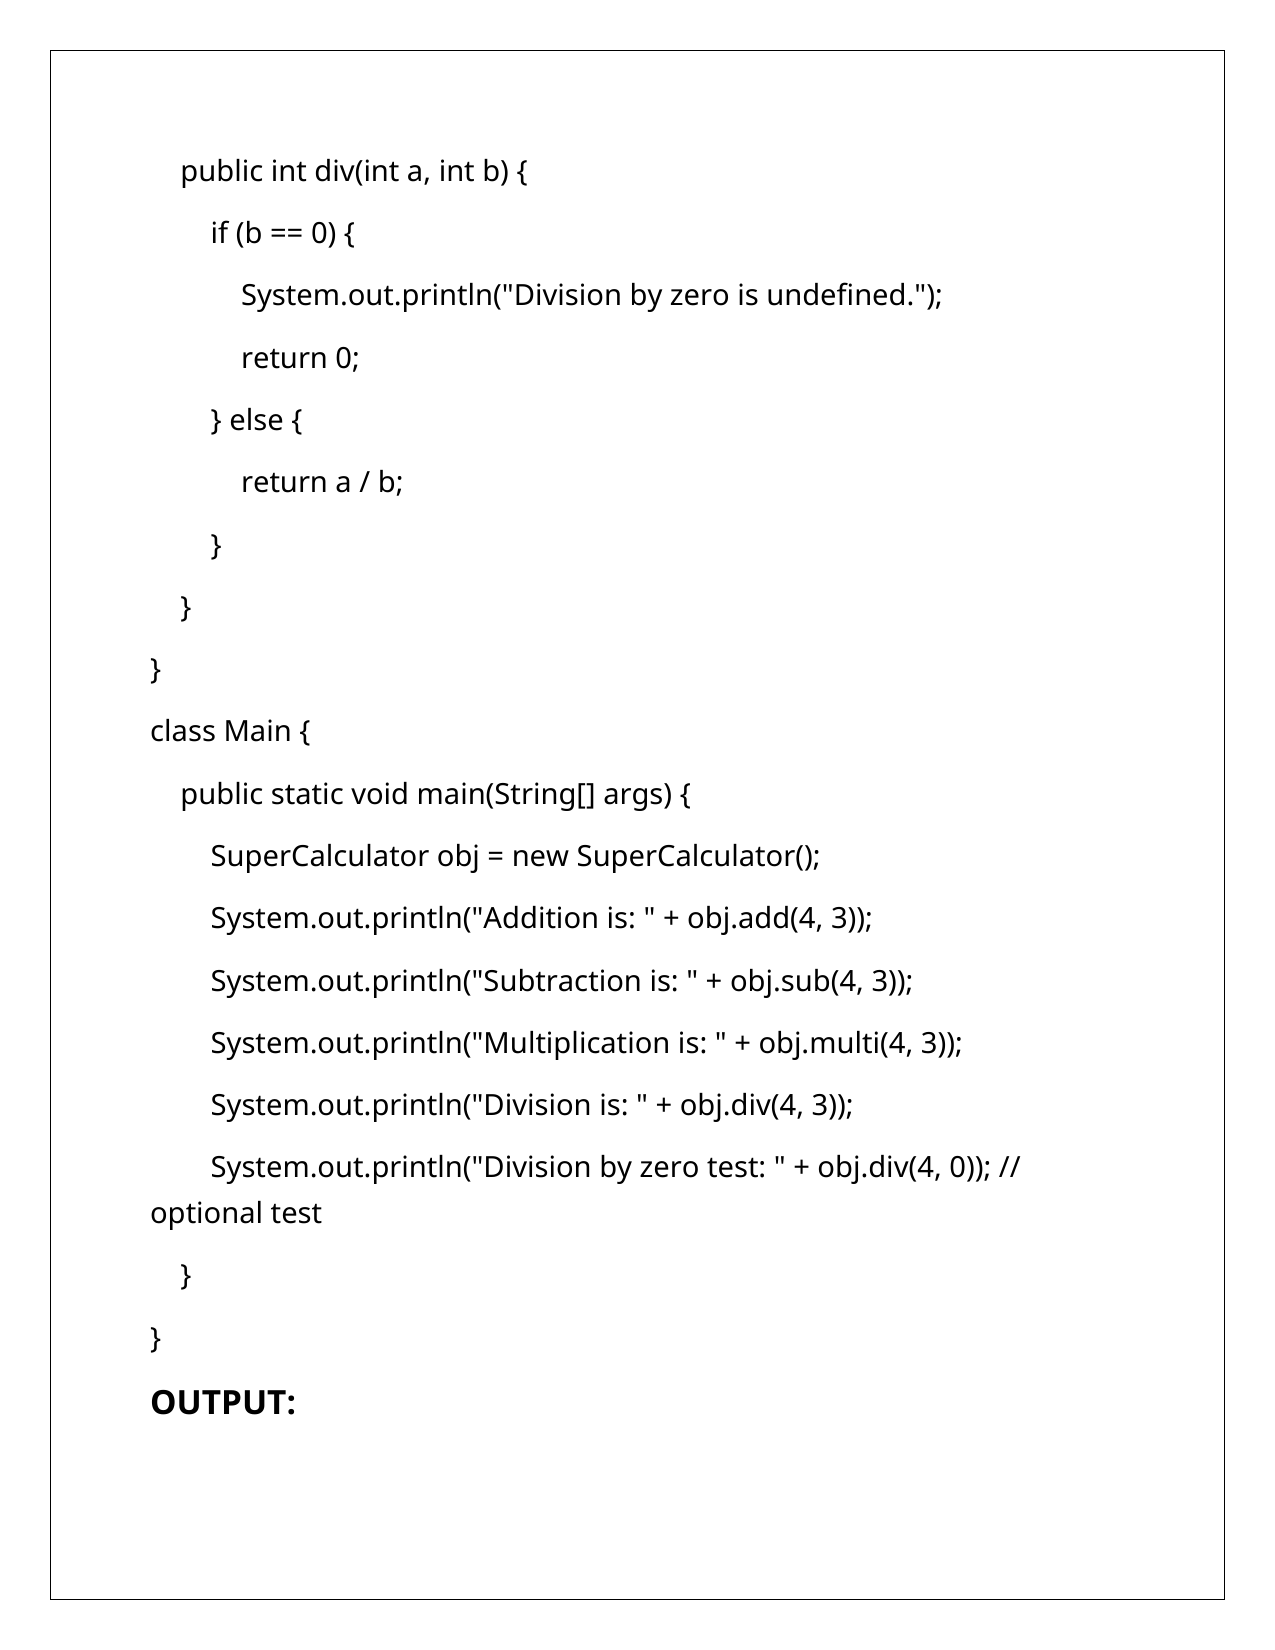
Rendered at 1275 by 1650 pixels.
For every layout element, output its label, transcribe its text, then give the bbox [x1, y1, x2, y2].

text public int div(int a, int b) { [150, 150, 1125, 190]
text System.out.println("Multiplication is: " + obj.multi(4, 3)); [150, 1022, 1125, 1062]
text System.out.println("Subtraction is: " + obj.sub(4, 3)); [150, 960, 1125, 999]
text } else { [150, 399, 1125, 439]
text class Main { [150, 711, 1125, 750]
text if (b == 0) { [150, 212, 1125, 252]
text System.out.println("Division is: " + obj.div(4, 3)); [150, 1084, 1125, 1124]
text } [150, 524, 1125, 563]
text return a / b; [150, 461, 1125, 501]
text System.out.println("Addition is: " + obj.add(4, 3)); [150, 897, 1125, 937]
text OUTPUT: [150, 1379, 1125, 1424]
text } [150, 648, 1125, 688]
text SuperCalculator obj = new SuperCalculator(); [150, 835, 1125, 875]
text return 0; [150, 337, 1125, 377]
text } [150, 1317, 1125, 1357]
text } [150, 1254, 1125, 1294]
text } [150, 586, 1125, 626]
text System.out.println("Division by zero is undefined."); [150, 274, 1125, 314]
text System.out.println("Division by zero test: " + obj.div(4, 0)); // optional test [150, 1147, 1125, 1232]
text public static void main(String[] args) { [150, 773, 1125, 813]
